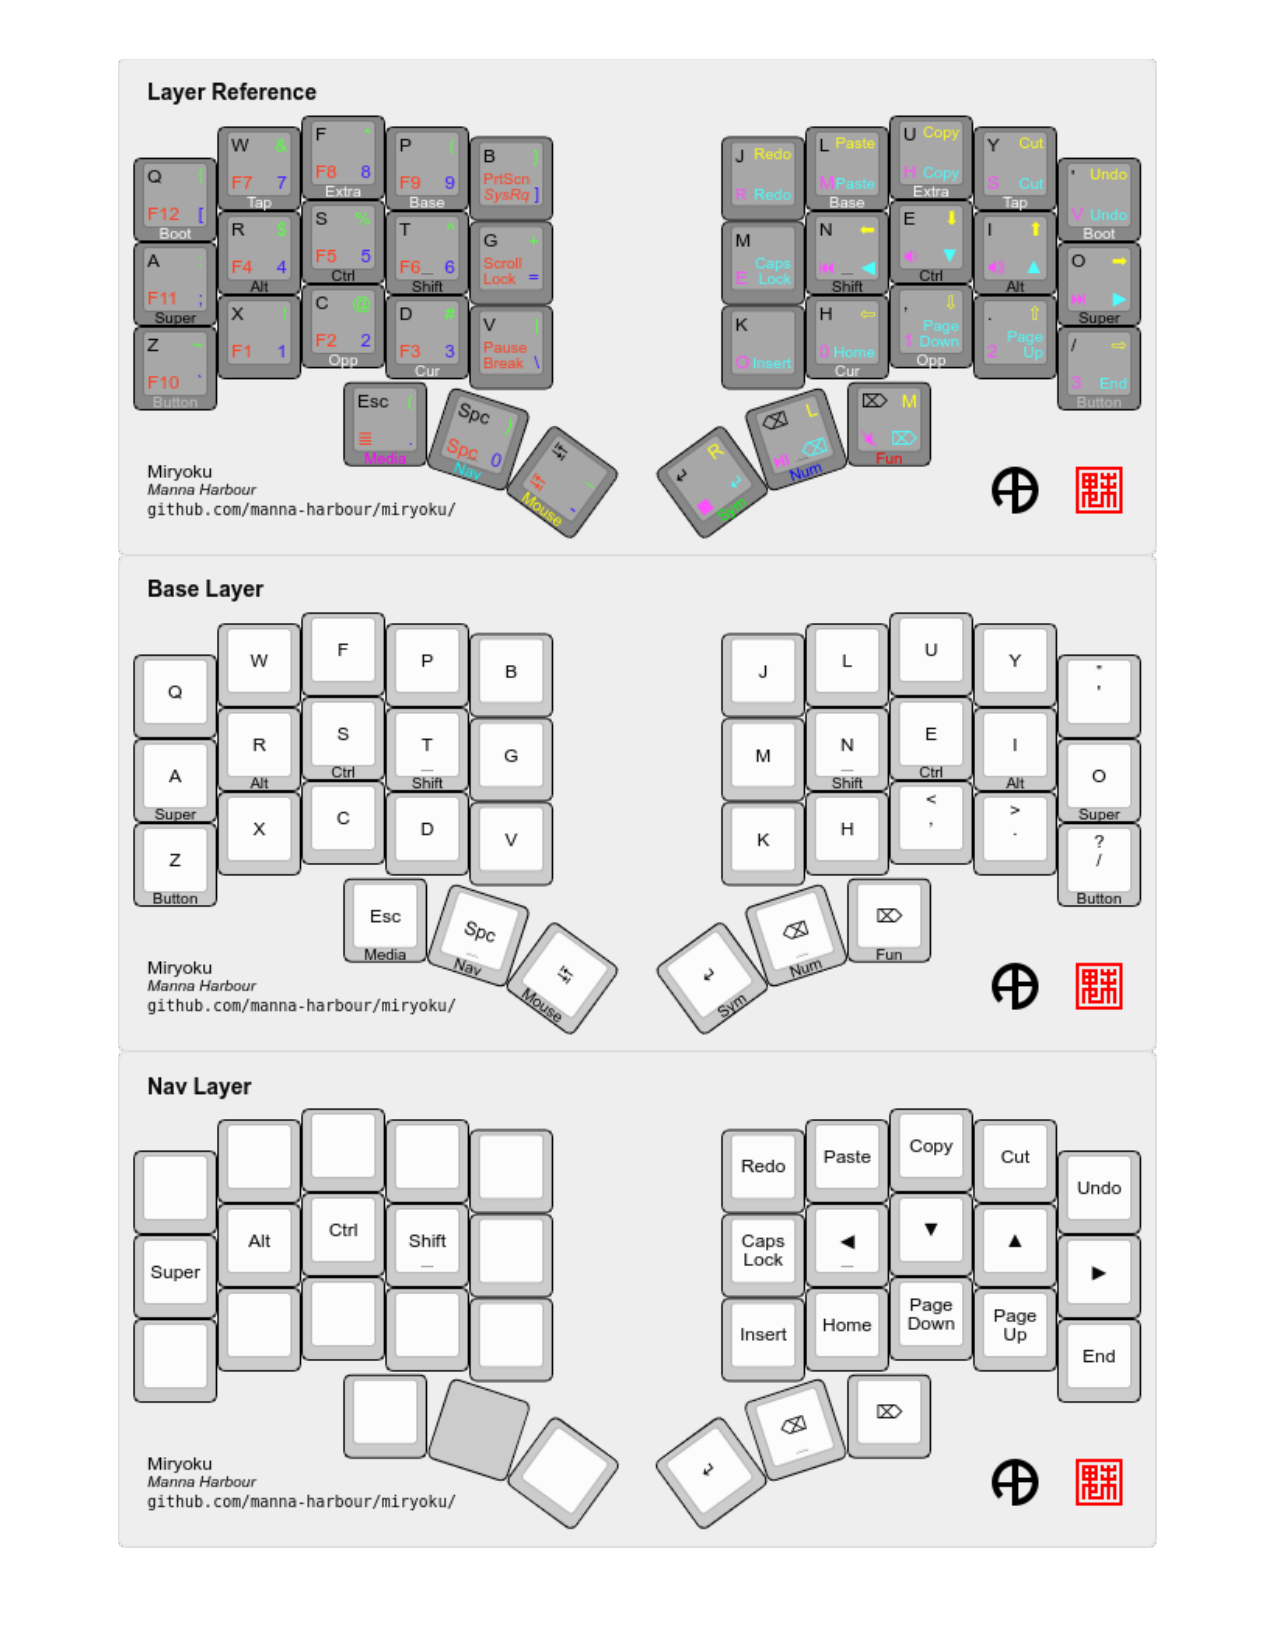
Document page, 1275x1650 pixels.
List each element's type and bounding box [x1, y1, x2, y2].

picture [118, 59, 1157, 1548]
